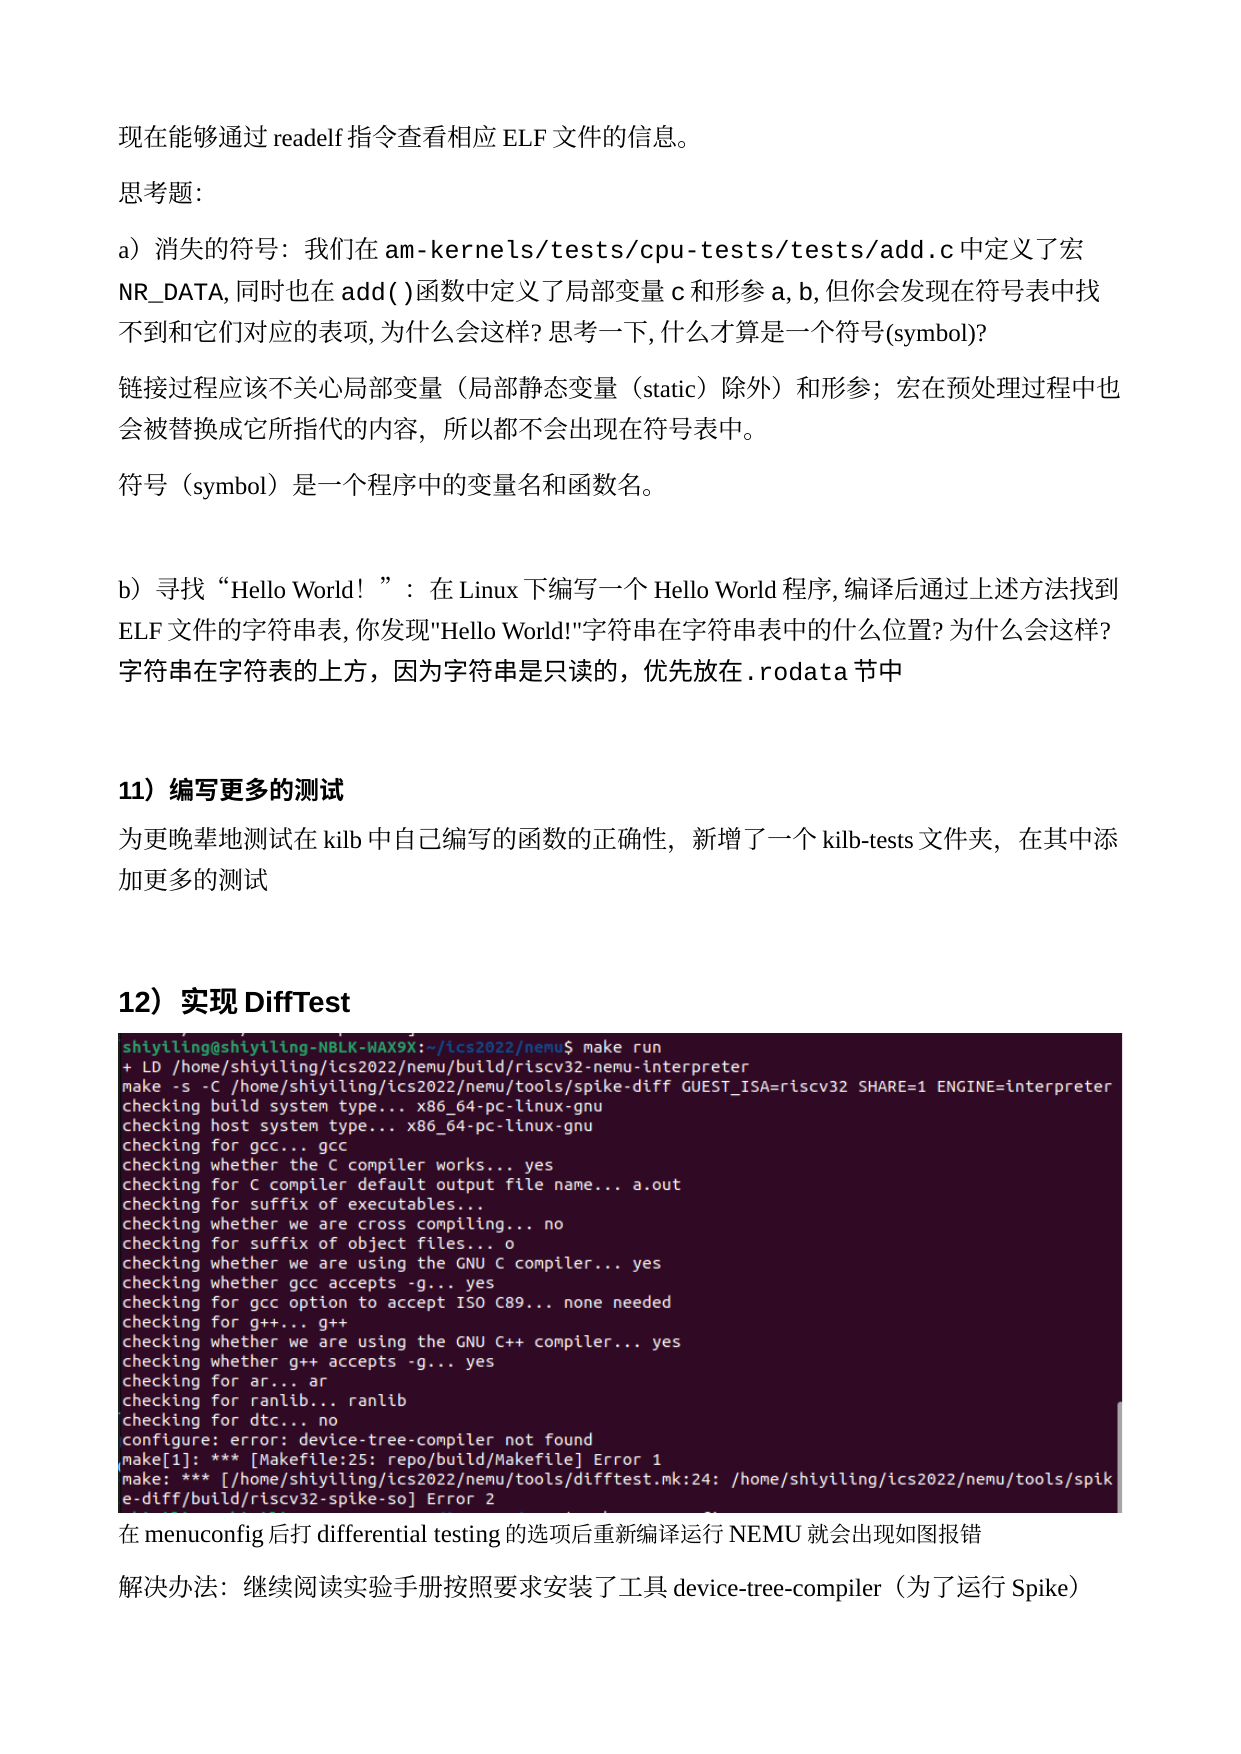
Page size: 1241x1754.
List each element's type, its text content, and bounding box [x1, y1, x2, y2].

text 解决办法：继续阅读实验手册按照要求安装了工具device-tree-compiler（为了运行Spike） [118, 1568, 1122, 1604]
text 在menuconfig后打differential testing的选项后重新编译运行NEMU就会出现如图报错 [118, 1513, 1122, 1548]
text b）寻找“Hello World！”：在Linux下编写一个Hello World程序, 编译后通过上述方法找到ELF文件的字符串表, 你发现"Hello World!"字符串在字符串表中的什么位置? 为什么会这样?字符串在字符表的上方，因为字符串是只读的，优先放在.rodata节中 [118, 569, 1122, 688]
subtitle 11）编写更多的测试 [118, 771, 1122, 807]
picture [118, 1033, 1123, 1513]
text 符号（symbol）是一个程序中的变量名和函数名。 [118, 466, 1122, 502]
subtitle 12）实现DiffTest [118, 978, 1122, 1021]
text a）消失的符号：我们在am-kernels/tests/cpu-tests/tests/add.c中定义了宏NR_DATA, 同时也在add()函数中定义了局部变量c和形参a, b, 但你会发现在符号表中找不到和它们对应的表项, 为什么会这样? 思考一下, 什么才算是一个符号(symbol)? [118, 230, 1122, 349]
text 现在能够通过readelf指令查看相应ELF文件的信息。 [118, 118, 1122, 154]
text 思考题： [118, 174, 1122, 210]
text 为更晚辈地测试在kilb中自己编写的函数的正确性，新增了一个kilb-tests文件夹，在其中添加更多的测试 [118, 819, 1122, 896]
text 链接过程应该不关心局部变量（局部静态变量（static）除外）和形参；宏在预处理过程中也会被替换成它所指代的内容，所以都不会出现在符号表中。 [118, 369, 1122, 446]
